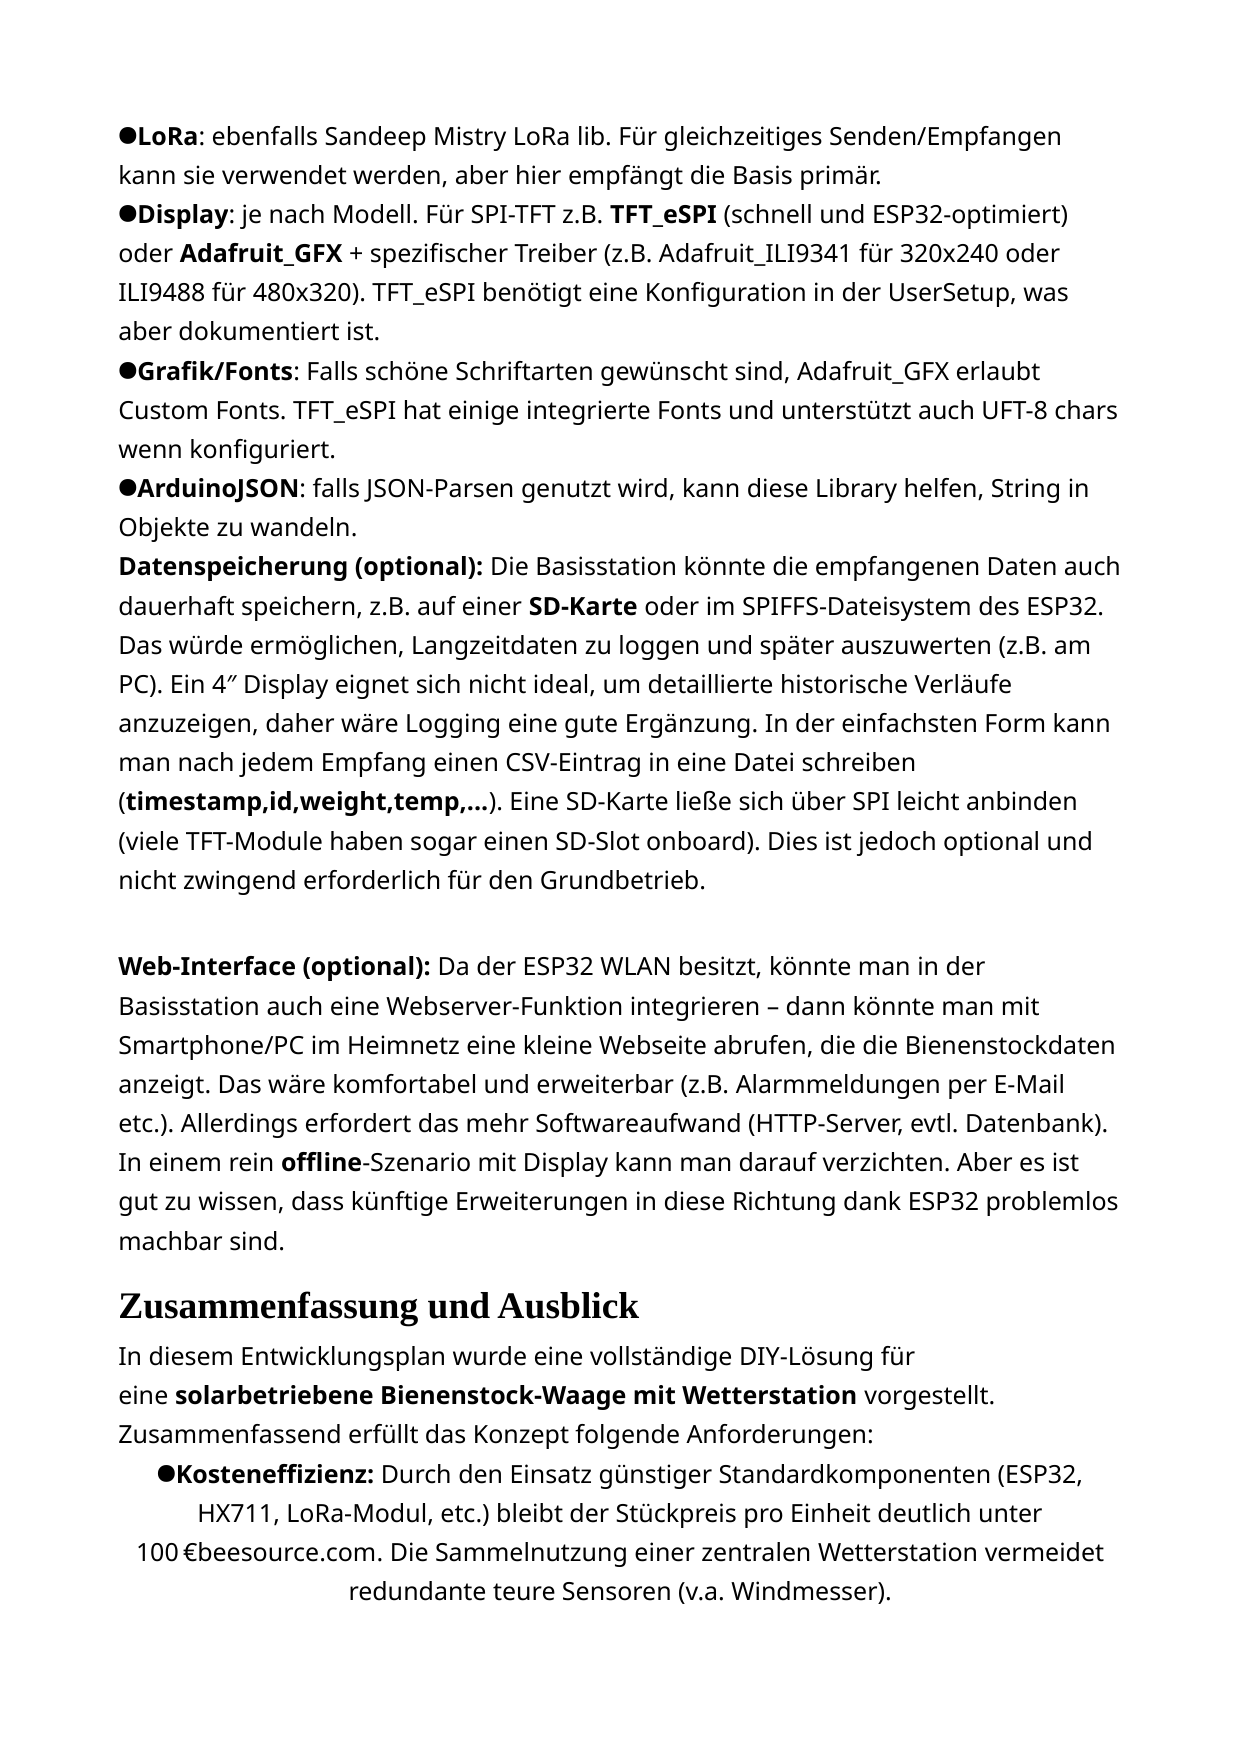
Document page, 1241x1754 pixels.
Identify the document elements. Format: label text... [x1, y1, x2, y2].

text Datenspeicherung (optional): Die Basisstation könnte die empfangenen Daten auch dauerhaft speichern, z.B. auf einer SD-Karte oder im SPIFFS-Dateisystem des ESP32. Das würde ermöglichen, Langzeitdaten zu loggen und später auszuwerten (z.B. am PC). Ein 4″ Display eignet sich nicht ideal, um detaillierte historische Verläufe anzuzeigen, daher wäre Logging eine gute Ergänzung. In der einfachsten Form kann man nach jedem Empfang einen CSV-Eintrag in eine Datei schreiben (timestamp,id,weight,temp,...). Eine SD-Karte ließe sich über SPI leicht anbinden (viele TFT-Module haben sogar einen SD-Slot onboard). Dies ist jedoch optional und nicht zwingend erforderlich für den Grundbetrieb. [118, 549, 1122, 896]
list Grafik/Fonts: Falls schöne Schriftarten gewünscht sind, Adafruit_GFX erlaubt Custom Fonts. TFT_eSPI hat einige integrierte Fonts und unterstützt auch UFT-8 chars wenn konfiguriert. [118, 353, 1122, 466]
list Display: je nach Modell. Für SPI-TFT z.B. TFT_eSPI (schnell und ESP32-optimiert) oder Adafruit_GFX + spezifischer Treiber (z.B. Adafruit_ILI9341 für 320x240 oder ILI9488 für 480x320). TFT_eSPI benötigt eine Konfiguration in der UserSetup, was aber dokumentiert ist. [118, 196, 1122, 348]
list Kosteneffizienz: Durch den Einsatz günstiger Standardkomponenten (ESP32, HX711, LoRa-Modul, etc.) bleibt der Stückpreis pro Einheit deutlich unter 100 €beesource.com. Die Sammelnutzung einer zentralen Wetterstation vermeidet redundante teure Sensoren (v.a. Windmesser). [118, 1456, 1122, 1608]
text Web-Interface (optional): Da der ESP32 WLAN besitzt, könnte man in der Basisstation auch eine Webserver-Funktion integrieren – dann könnte man mit Smartphone/PC im Heimnetz eine kleine Webseite abrufen, die die Bienenstockdaten anzeigt. Das wäre komfortabel und erweiterbar (z.B. Alarmmeldungen per E-Mail etc.). Allerdings erfordert das mehr Softwareaufwand (HTTP-Server, evtl. Datenbank). In einem rein offline-Szenario mit Display kann man darauf verzichten. Aber es ist gut zu wissen, dass künftige Erweiterungen in diese Richtung dank ESP32 problemlos machbar sind. [118, 949, 1122, 1257]
text In diesem Entwicklungsplan wurde eine vollständige DIY-Lösung für eine solarbetriebene Bienenstock-Waage mit Wetterstation vorgestellt. Zusammenfassend erfüllt das Konzept folgende Anforderungen: [118, 1339, 1122, 1451]
list ArduinoJSON: falls JSON-Parsen genutzt wird, kann diese Library helfen, String in Objekte zu wandeln. [118, 471, 1122, 544]
subtitle Zusammenfassung und Ausblick [118, 1283, 1122, 1326]
list LoRa: ebenfalls Sandeep Mistry LoRa lib. Für gleichzeitiges Senden/Empfangen kann sie verwendet werden, aber hier empfängt die Basis primär. [118, 118, 1122, 191]
